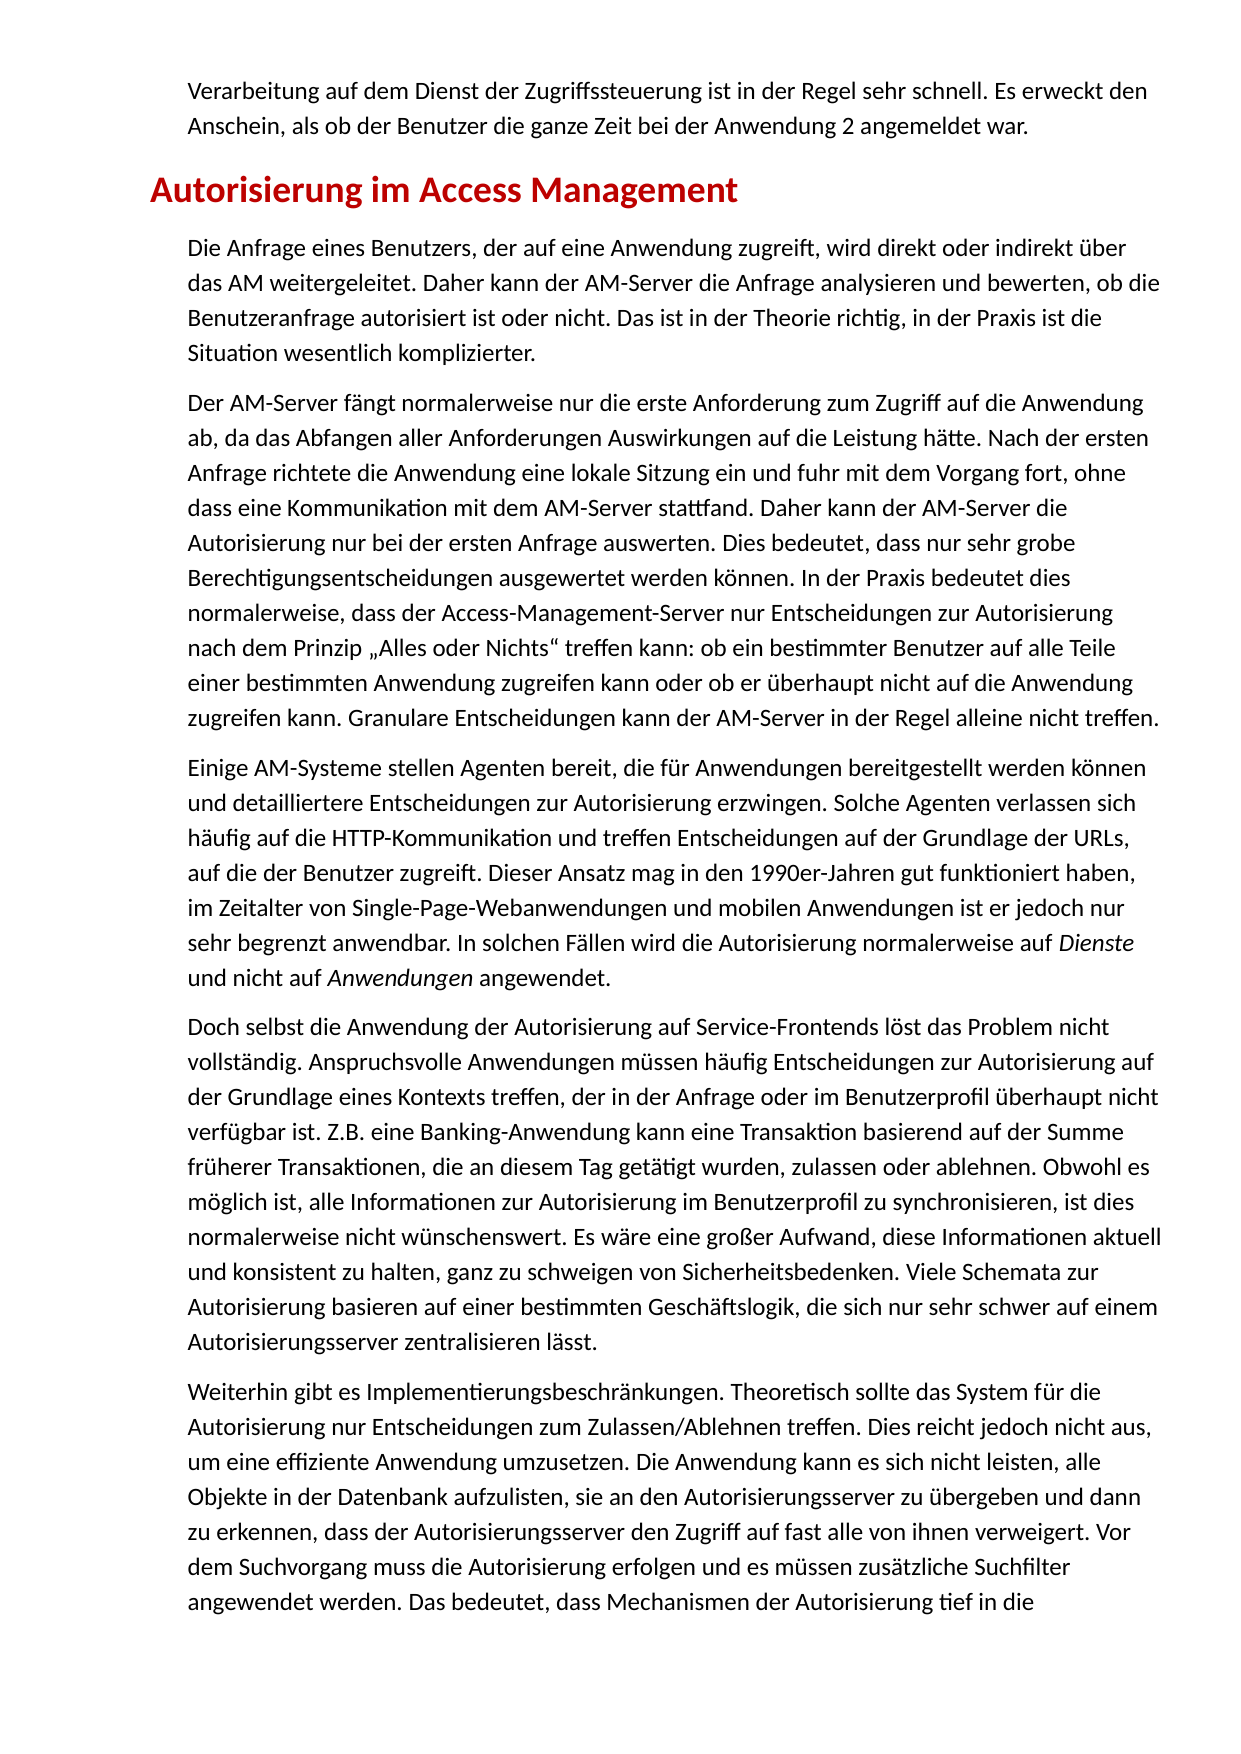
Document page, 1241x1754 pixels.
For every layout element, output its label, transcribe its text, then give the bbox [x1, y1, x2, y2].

text Doch selbst die Anwendung der Autorisierung auf Service-Frontends löst das Problem nicht vollständig. Anspruchsvolle Anwendungen müssen häufig Entscheidungen zur Autorisierung auf der Grundlage eines Kontexts treffen, der in der Anfrage oder im Benutzerprofil überhaupt nicht verfügbar ist. Z.B. eine Banking-Anwendung kann eine Transaktion basierend auf der Summe früherer Transaktionen, die an diesem Tag getätigt wurden, zulassen oder ablehnen. Obwohl es möglich ist, alle Informationen zur Autorisierung im Benutzerprofil zu synchronisieren, ist dies normalerweise nicht wünschenswert. Es wäre eine großer Aufwand, diese Informationen aktuell und konsistent zu halten, ganz zu schweigen von Sicherheitsbedenken. Viele Schemata zur Autorisierung basieren auf einer bestimmten Geschäftslogik, die sich nur sehr schwer auf einem Autorisierungsserver zentralisieren lässt. [187, 1011, 1165, 1357]
subtitle Autorisierung im Access Management [150, 166, 1165, 212]
text Der AM-Server fängt normalerweise nur die erste Anforderung zum Zugriff auf die Anwendung ab, da das Abfangen aller Anforderungen Auswirkungen auf die Leistung hätte. Nach der ersten Anfrage richtete die Anwendung eine lokale Sitzung ein und fuhr mit dem Vorgang fort, ohne dass eine Kommunikation mit dem AM-Server stattfand. Daher kann der AM-Server die Autorisierung nur bei der ersten Anfrage auswerten. Dies bedeutet, dass nur sehr grobe Berechtigungsentscheidungen ausgewertet werden können. In der Praxis bedeutet dies normalerweise, dass der Access-Management-Server nur Entscheidungen zur Autorisierung nach dem Prinzip „Alles oder Nichts“ treffen kann: ob ein bestimmter Benutzer auf alle Teile einer bestimmten Anwendung zugreifen kann oder ob er überhaupt nicht auf die Anwendung zugreifen kann. Granulare Entscheidungen kann der AM-Server in der Regel alleine nicht treffen. [187, 387, 1165, 733]
text Einige AM-Systeme stellen Agenten bereit, die für Anwendungen bereitgestellt werden können und detailliertere Entscheidungen zur Autorisierung erzwingen. Solche Agenten verlassen sich häufig auf die HTTP-Kommunikation und treffen Entscheidungen auf der Grundlage der URLs, auf die der Benutzer zugreift. Dieser Ansatz mag in den 1990er-Jahren gut funktioniert haben, im Zeitalter von Single-Page-Webanwendungen und mobilen Anwendungen ist er jedoch nur sehr begrenzt anwendbar. In solchen Fällen wird die Autorisierung normalerweise auf Dienste und nicht auf Anwendungen angewendet. [187, 752, 1165, 992]
text Weiterhin gibt es Implementierungsbeschränkungen. Theoretisch sollte das System für die Autorisierung nur Entscheidungen zum Zulassen/Ablehnen treffen. Dies reicht jedoch nicht aus, um eine effiziente Anwendung umzusetzen. Die Anwendung kann es sich nicht leisten, alle Objekte in der Datenbank aufzulisten, sie an den Autorisierungsserver zu übergeben und dann zu erkennen, dass der Autorisierungsserver den Zugriff auf fast alle von ihnen verweigert. Vor dem Suchvorgang muss die Autorisierung erfolgen und es müssen zusätzliche Suchfilter angewendet werden. Das bedeutet, dass Mechanismen der Autorisierung tief in die [187, 1376, 1165, 1616]
text Verarbeitung auf dem Dienst der Zugriffssteuerung ist in der Regel sehr schnell. Es erweckt den Anschein, als ob der Benutzer die ganze Zeit bei der Anwendung 2 angemeldet war. [187, 75, 1165, 141]
text Die Anfrage eines Benutzers, der auf eine Anwendung zugreift, wird direkt oder indirekt über das AM weitergeleitet. Daher kann der AM-Server die Anfrage analysieren und bewerten, ob die Benutzeranfrage autorisiert ist oder nicht. Das ist in der Theorie richtig, in der Praxis ist die Situation wesentlich komplizierter. [187, 232, 1165, 368]
